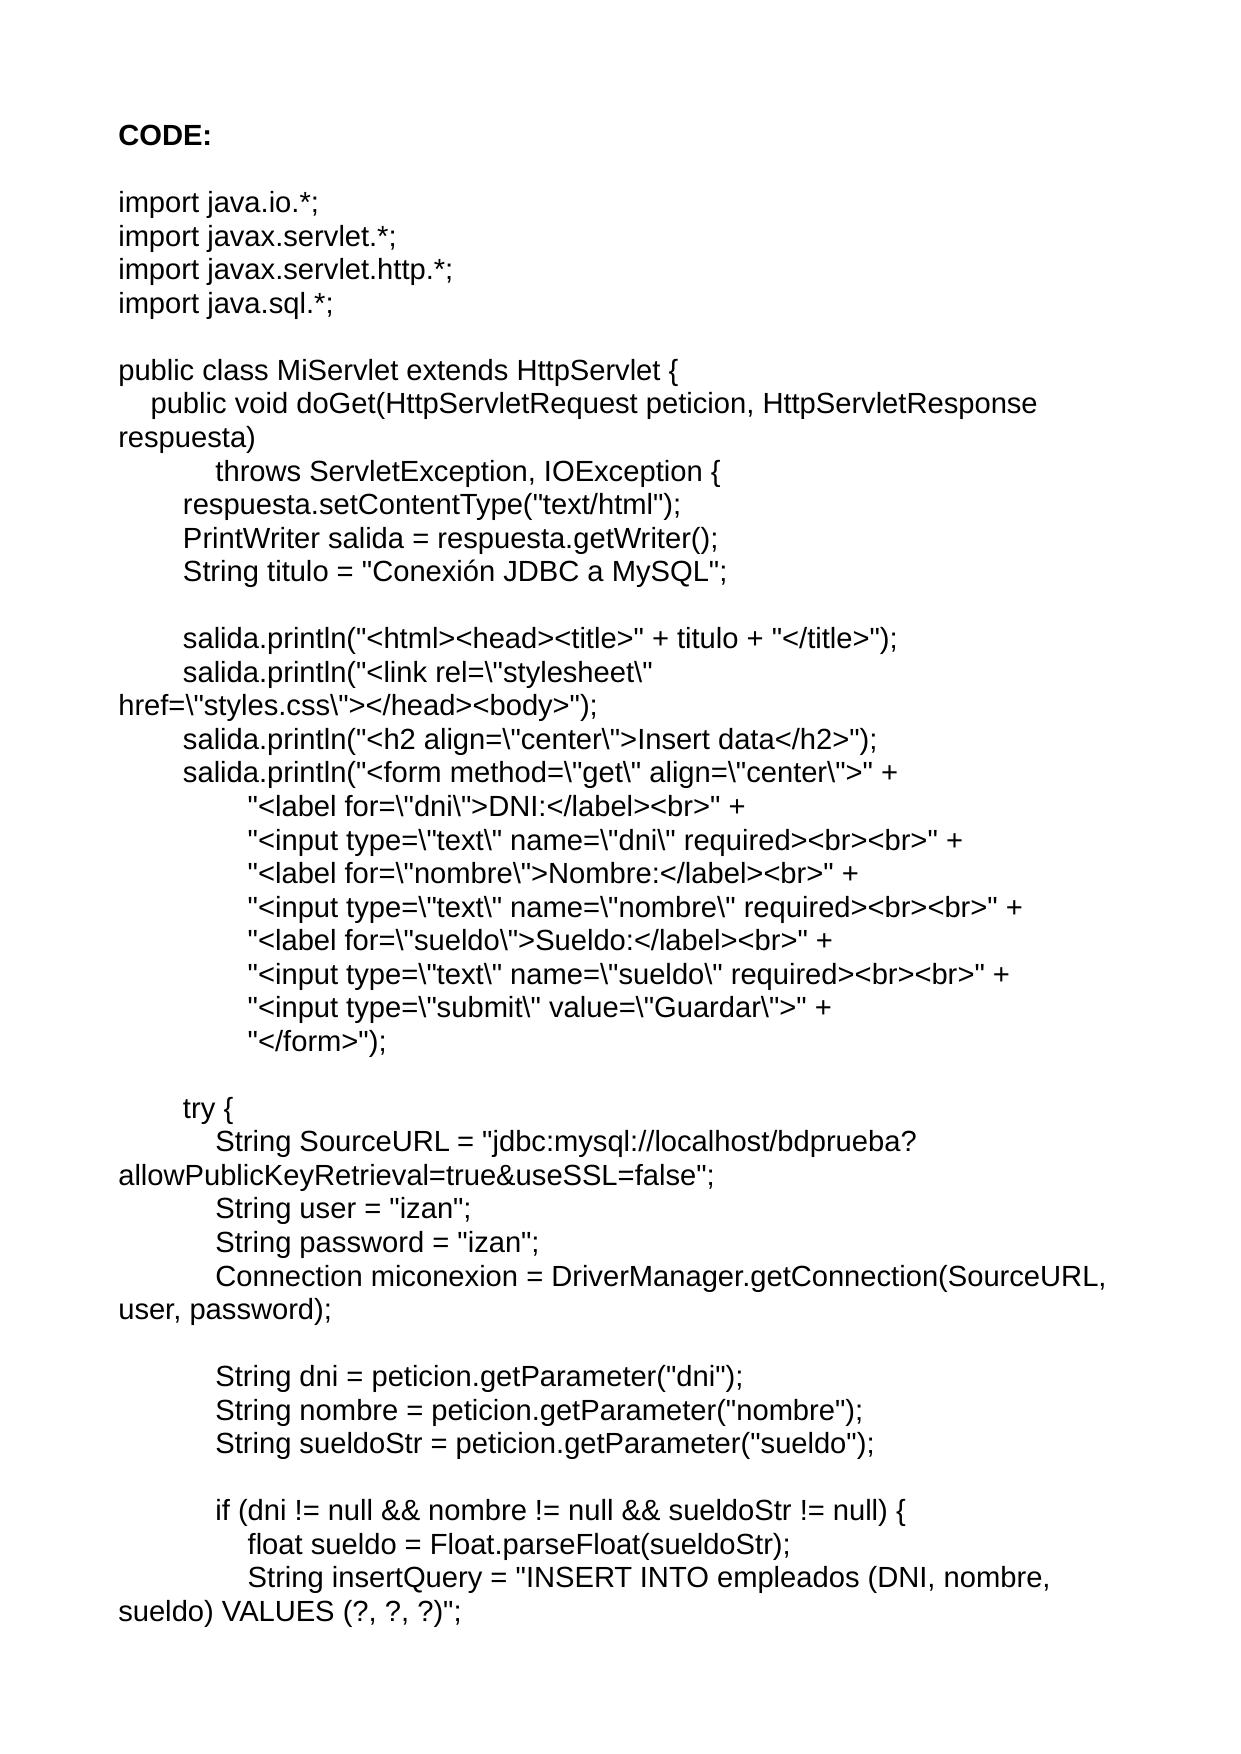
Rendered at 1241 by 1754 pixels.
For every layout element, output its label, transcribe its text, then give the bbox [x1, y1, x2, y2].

text import javax.servlet.http.*; [118, 252, 1122, 286]
text salida.println("<h2 align=\"center\">Insert data</h2>"); [118, 722, 1122, 755]
text "</form>"); [118, 1024, 1122, 1057]
text public void doGet(HttpServletRequest peticion, HttpServletResponse respuesta) [118, 386, 1122, 453]
text "<input type=\"text\" name=\"nombre\" required><br><br>" + [118, 889, 1122, 923]
text "<label for=\"nombre\">Nombre:</label><br>" + [118, 856, 1122, 889]
text salida.println("<form method=\"get\" align=\"center\">" + [118, 755, 1122, 789]
text try { [118, 1091, 1122, 1124]
text String nombre = peticion.getParameter("nombre"); [118, 1393, 1122, 1426]
text String dni = peticion.getParameter("dni"); [118, 1359, 1122, 1393]
text "<input type=\"text\" name=\"dni\" required><br><br>" + [118, 822, 1122, 856]
text float sueldo = Float.parseFloat(sueldoStr); [118, 1527, 1122, 1560]
text import javax.servlet.*; [118, 219, 1122, 252]
text public class MiServlet extends HttpServlet { [118, 353, 1122, 386]
text "<label for=\"sueldo\">Sueldo:</label><br>" + [118, 923, 1122, 957]
text "<input type=\"submit\" value=\"Guardar\">" + [118, 990, 1122, 1024]
text CODE: [118, 118, 1122, 152]
text String SourceURL = "jdbc:mysql://localhost/bdprueba?allowPublicKeyRetrieval=true&useSSL=false"; [118, 1124, 1122, 1191]
text String insertQuery = "INSERT INTO empleados (DNI, nombre, sueldo) VALUES (?, ?, ?)"; [118, 1560, 1122, 1627]
text respuesta.setContentType("text/html"); [118, 487, 1122, 521]
text PrintWriter salida = respuesta.getWriter(); [118, 521, 1122, 554]
text salida.println("<link rel=\"stylesheet\" href=\"styles.css\"></head><body>"); [118, 655, 1122, 722]
text String titulo = "Conexión JDBC a MySQL"; [118, 554, 1122, 588]
text Connection miconexion = DriverManager.getConnection(SourceURL, user, password); [118, 1258, 1122, 1326]
text "<input type=\"text\" name=\"sueldo\" required><br><br>" + [118, 957, 1122, 990]
text String password = "izan"; [118, 1225, 1122, 1258]
text String user = "izan"; [118, 1191, 1122, 1225]
text salida.println("<html><head><title>" + titulo + "</title>"); [118, 621, 1122, 655]
text "<label for=\"dni\">DNI:</label><br>" + [118, 789, 1122, 822]
text String sueldoStr = peticion.getParameter("sueldo"); [118, 1426, 1122, 1460]
text if (dni != null && nombre != null && sueldoStr != null) { [118, 1493, 1122, 1527]
text throws ServletException, IOException { [118, 453, 1122, 487]
text import java.io.*; [118, 185, 1122, 219]
text import java.sql.*; [118, 286, 1122, 319]
